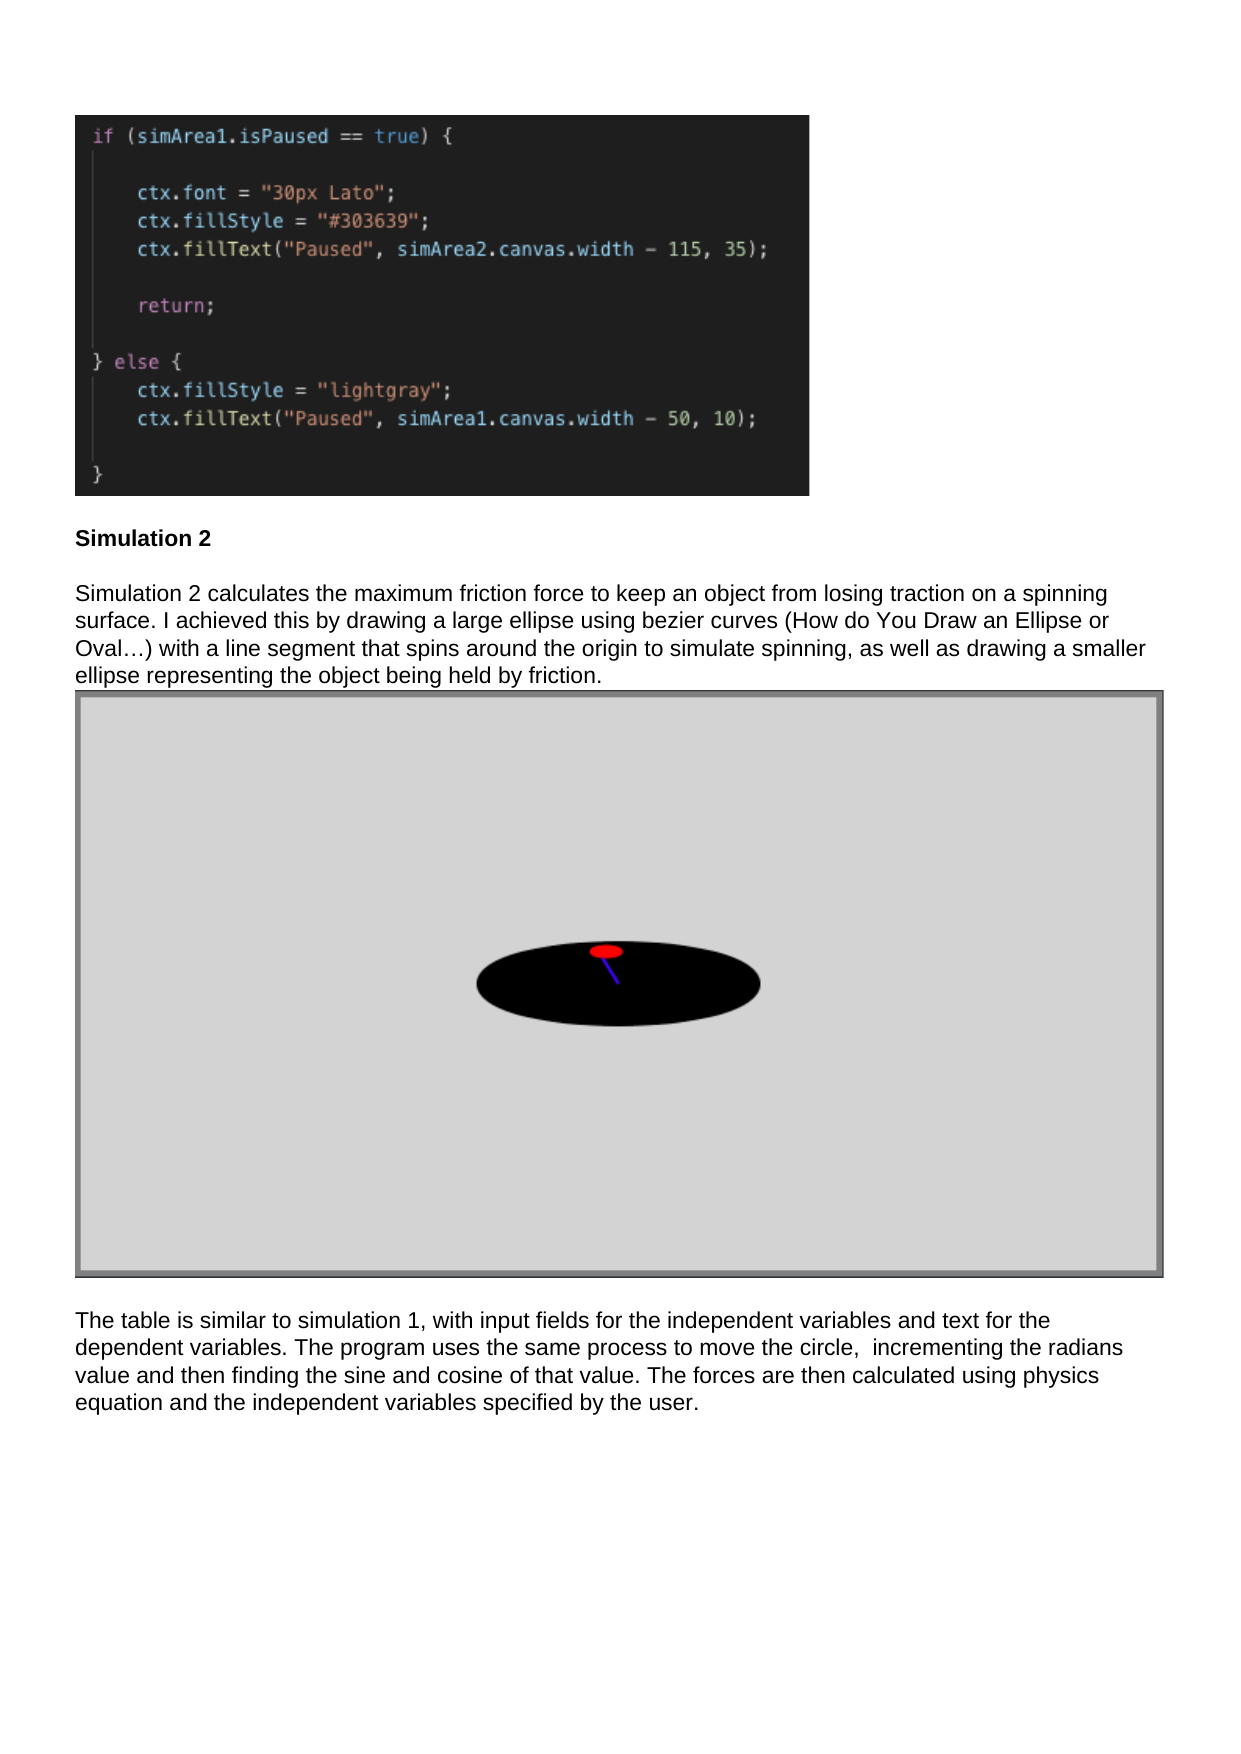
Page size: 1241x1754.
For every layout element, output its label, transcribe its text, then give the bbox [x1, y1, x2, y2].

picture [75, 115, 810, 496]
text Simulation 2 [75, 524, 1163, 551]
text The table is similar to simulation 1, with input fields for the independent variables and text for the dependent variables. The program uses the same process to move the circle, incrementing the radians value and then finding the sine and cosine of that value. The forces are then calculated using physics equation and the independent variables specified by the user. [75, 1307, 1163, 1416]
text Simulation 2 calculates the maximum friction force to keep an object from losing traction on a spinning surface. I achieved this by drawing a large ellipse using bezier curves (How do You Draw an Ellipse or Oval…) with a line segment that spins around the origin to simulate spinning, as well as drawing a smaller ellipse representing the object being held by friction. [75, 580, 1163, 689]
picture [75, 690, 1164, 1278]
